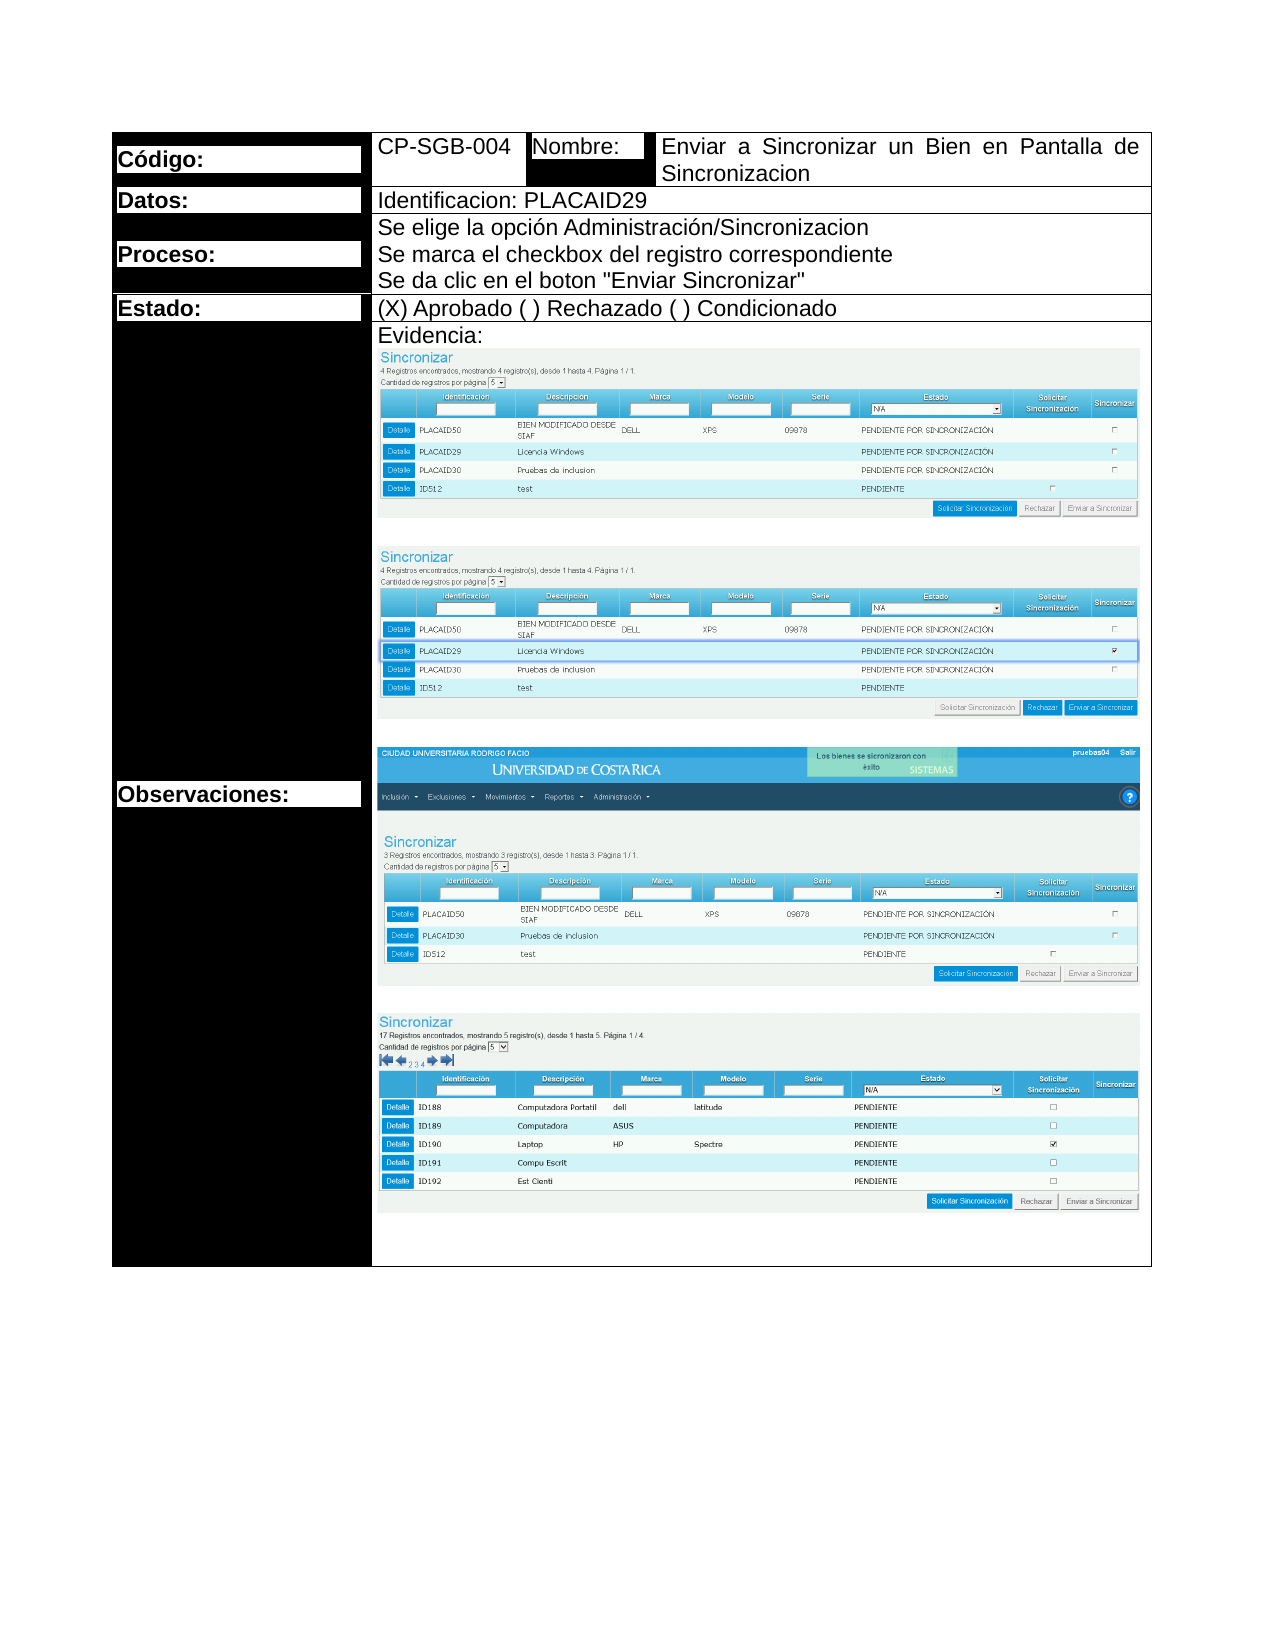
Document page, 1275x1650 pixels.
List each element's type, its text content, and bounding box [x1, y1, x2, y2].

picture [377, 747, 1140, 986]
picture [377, 1013, 1140, 1213]
table_cell Estado: [361, 295, 371, 321]
picture [377, 546, 1140, 719]
table_header Enviar a Sincronizar un Bien en Pantalla de Sincronizacion [656, 133, 1151, 186]
table_cell Observaciones: [113, 322, 371, 1266]
table_header Nombre: [527, 133, 655, 186]
picture [377, 348, 1140, 518]
table_cell Datos: [361, 187, 371, 213]
table_cell Evidencia: [1140, 322, 1151, 1266]
table_cell Evidencia: [372, 322, 377, 1266]
table_cell Proceso: [113, 214, 371, 293]
table_header CP-SGB-004 [372, 133, 526, 186]
table_header Código: [113, 133, 371, 186]
